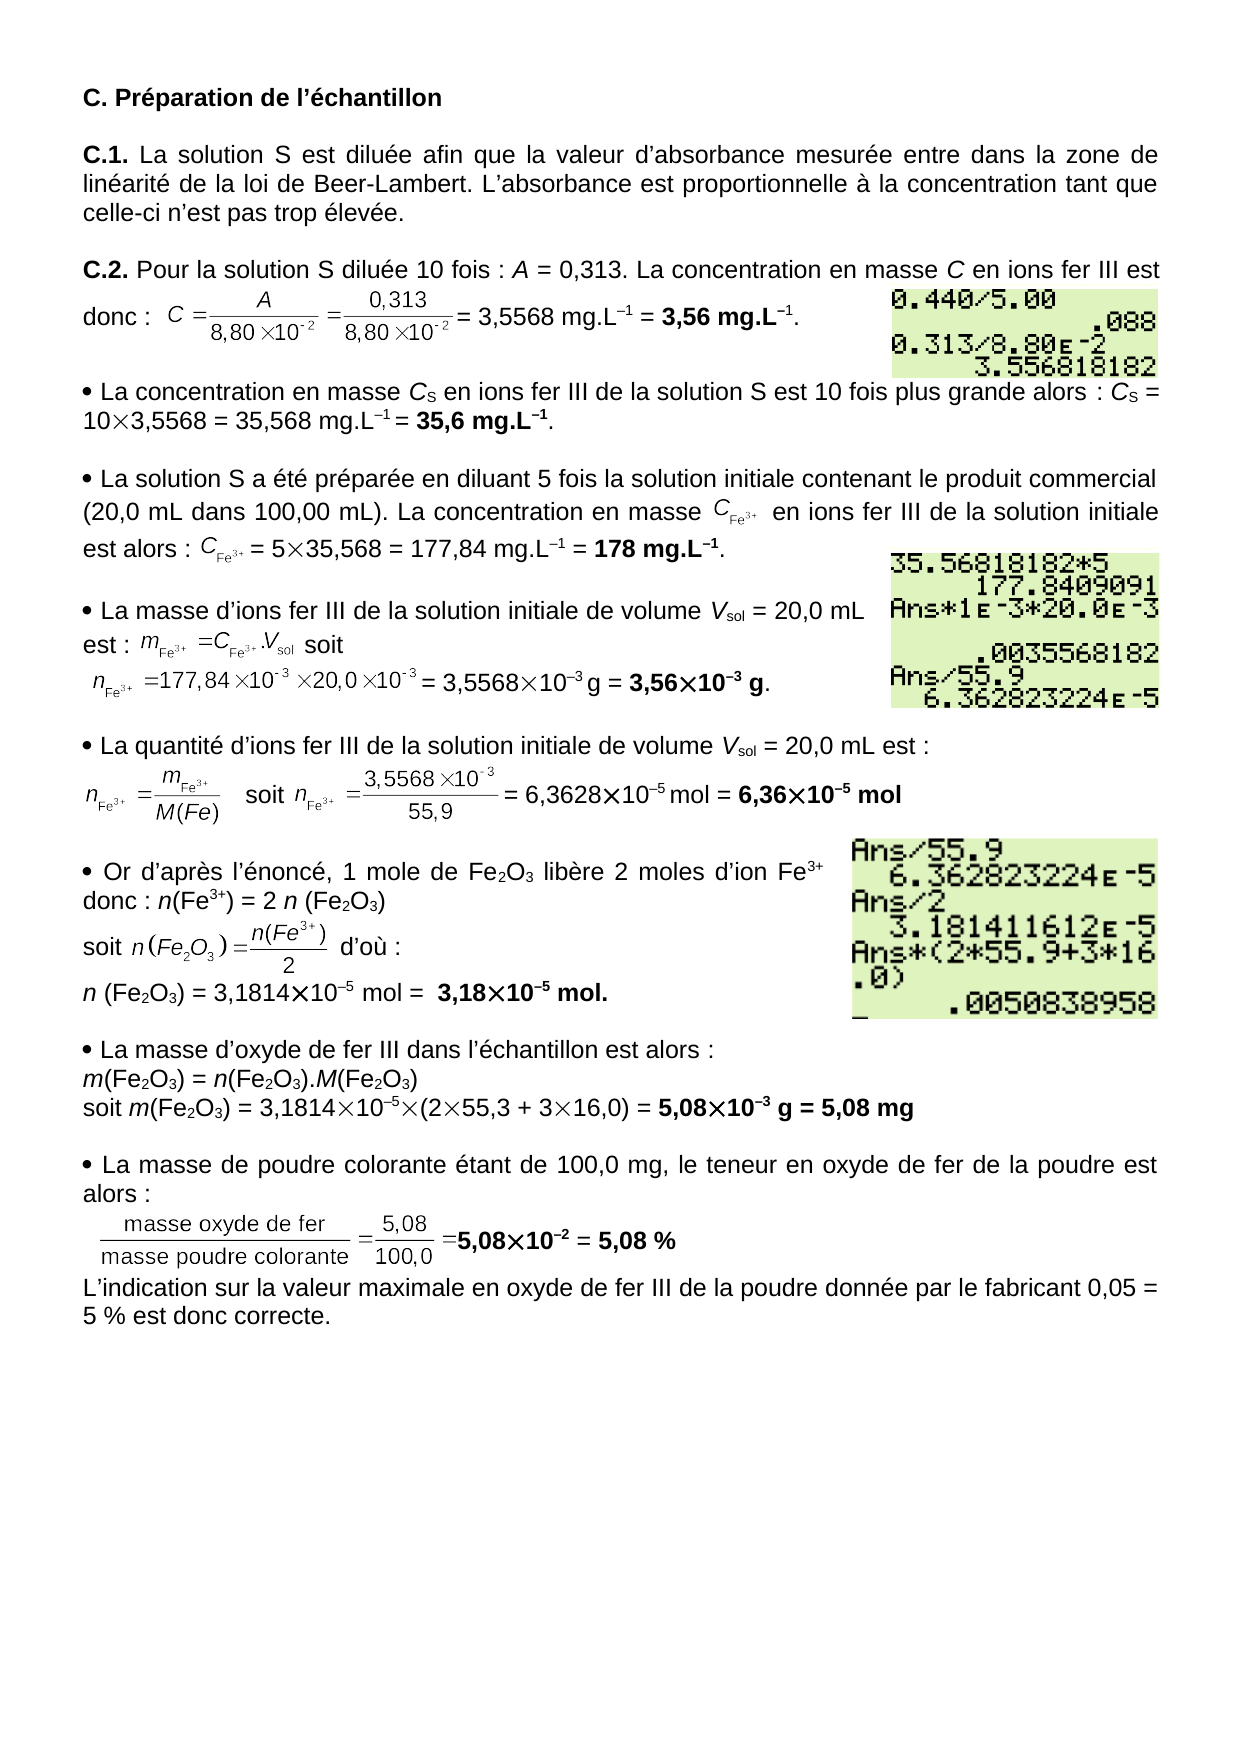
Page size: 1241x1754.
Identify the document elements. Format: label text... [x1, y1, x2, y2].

text m(Fe2O3) = n(Fe2O3).M(Fe2O3) [83, 1064, 1160, 1093]
text n (Fe2O3) = 3,181410–5 mol = 3,1810–5 mol. [83, 977, 842, 1006]
text  La masse d’oxyde de fer III dans l’échantillon est alors : [83, 1035, 1160, 1064]
text soit m(Fe2O3) = 3,181410–5(255,3 + 316,0) = 5,0810–3 g = 5,08 mg [83, 1093, 1160, 1122]
text  La concentration en masse CS en ions fer III de la solution S est 10 fois plus grande alors : CS = 103,5568 = 35,568 mg.L–1 = 35,6 mg.L–1. [83, 377, 1160, 435]
text  La masse d’ions fer III de la solution initiale de volume Vsol = 20,0 mL est : soit [83, 596, 883, 663]
text  Or d’après l’énoncé, 1 mole de Fe2O3 libère 2 moles d’ion Fe3+ donc : n(Fe3+) = 2 n (Fe2O3) [83, 857, 842, 915]
picture [842, 834, 1167, 1019]
text  La solution S a été préparée en diluant 5 fois la solution initiale contenant le produit commercial (20,0 mL dans 100,00 mL). La concentration en masse en ions fer III de la solution initiale est alors : = 535,568 = 177,84 mg.L–1 = 178 mg.L–1. [83, 464, 1160, 568]
text 5,0810–2 = 5,08 % [83, 1208, 1160, 1272]
text L’indication sur la valeur maximale en oxyde de fer III de la poudre donnée par le fabricant 0,05 = 5 % est donc correcte. [83, 1272, 1160, 1330]
text C.2. Pour la solution S diluée 10 fois : A = 0,313. La concentration en masse C en ions fer III est donc : = 3,5568 mg.L–1 = 3,56 mg.L–1. [83, 255, 1160, 348]
text  La masse de poudre colorante étant de 100,0 mg, le teneur en oxyde de fer de la poudre est alors : [83, 1150, 1160, 1208]
text C.1. La solution S est diluée afin que la valeur d’absorbance mesurée entre dans la zone de linéarité de la loi de Beer-Lambert. L’absorbance est proportionnelle à la concentration tant que celle-ci n’est pas trop élevée. [83, 140, 1160, 226]
text C. Préparation de l’échantillon [83, 83, 1160, 111]
text  La quantité d’ions fer III de la solution initiale de volume Vsol = 20,0 mL est : [83, 731, 1160, 760]
text = 3,556810–3 g = 3,5610–3 g. [83, 663, 883, 702]
text soit d’où : [83, 915, 842, 977]
picture [883, 284, 1160, 378]
text soit = 6,362810–5 mol = 6,3610–5 mol [83, 760, 1160, 829]
picture [883, 548, 1160, 708]
